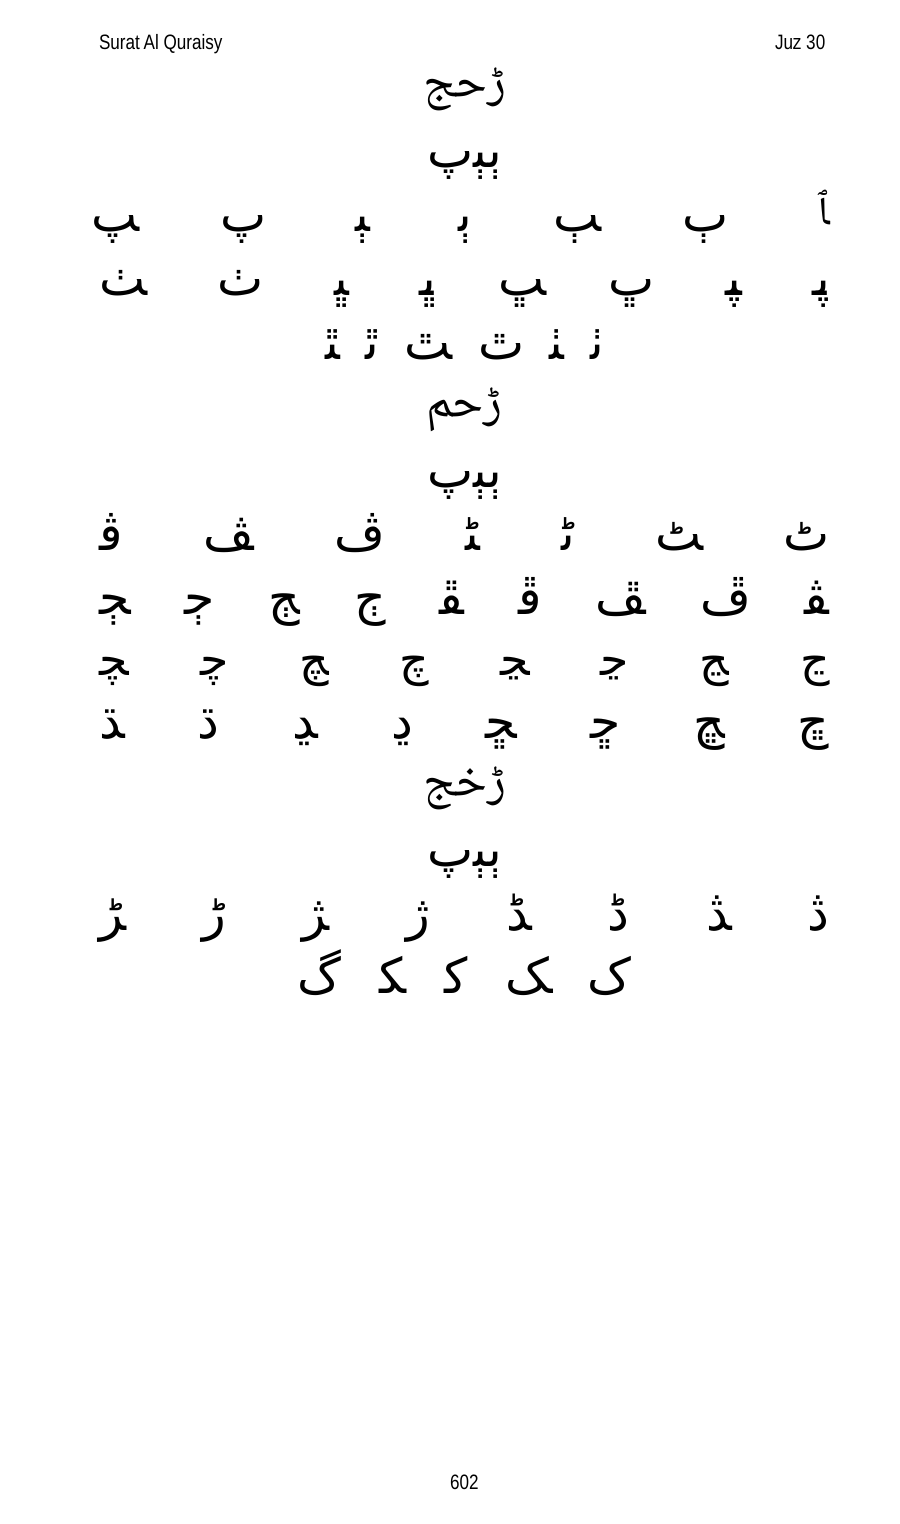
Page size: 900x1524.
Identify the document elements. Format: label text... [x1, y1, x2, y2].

text ﭑ ﭒ ﭓ ﭔ ﭕ ﭖ ﭗ [99, 188, 829, 252]
text ﮌﰗ [99, 60, 829, 124]
text ﭔﭕﭖ [99, 443, 829, 507]
text ﭭ ﭮ ﭯ ﭰ ﭱ ﭲ ﭳ ﭴ ﭵ [99, 571, 829, 635]
text ﭔﭕﭖ [99, 124, 829, 188]
text ﭦ ﭧ ﭨ ﭩ ﭪ ﭫ ﭬ [99, 507, 829, 571]
text ﮌﰙ [99, 758, 829, 822]
text ﭶ ﭷ ﭸ ﭹ ﭺ ﭻ ﭼ ﭽ [99, 635, 829, 694]
text ﮎ ﮏ ﮐ ﮑ ﮒ [99, 950, 829, 1014]
text ﭠ ﭡ ﭢ ﭣ ﭤ ﭥ [99, 315, 829, 379]
text ﭔﭕﭖ [99, 822, 829, 886]
text ﭾ ﭿ ﮀ ﮁ ﮂ ﮃ ﮄ ﮅ [99, 694, 829, 758]
text ﮌﰘ [99, 379, 829, 443]
text ﮆ ﮇ ﮈ ﮉ ﮊ ﮋ ﮌ ﮍ [99, 886, 829, 950]
text ﭘ ﭙ ﭚ ﭛ ﭜ ﭝ ﭞ ﭟ [99, 252, 829, 315]
